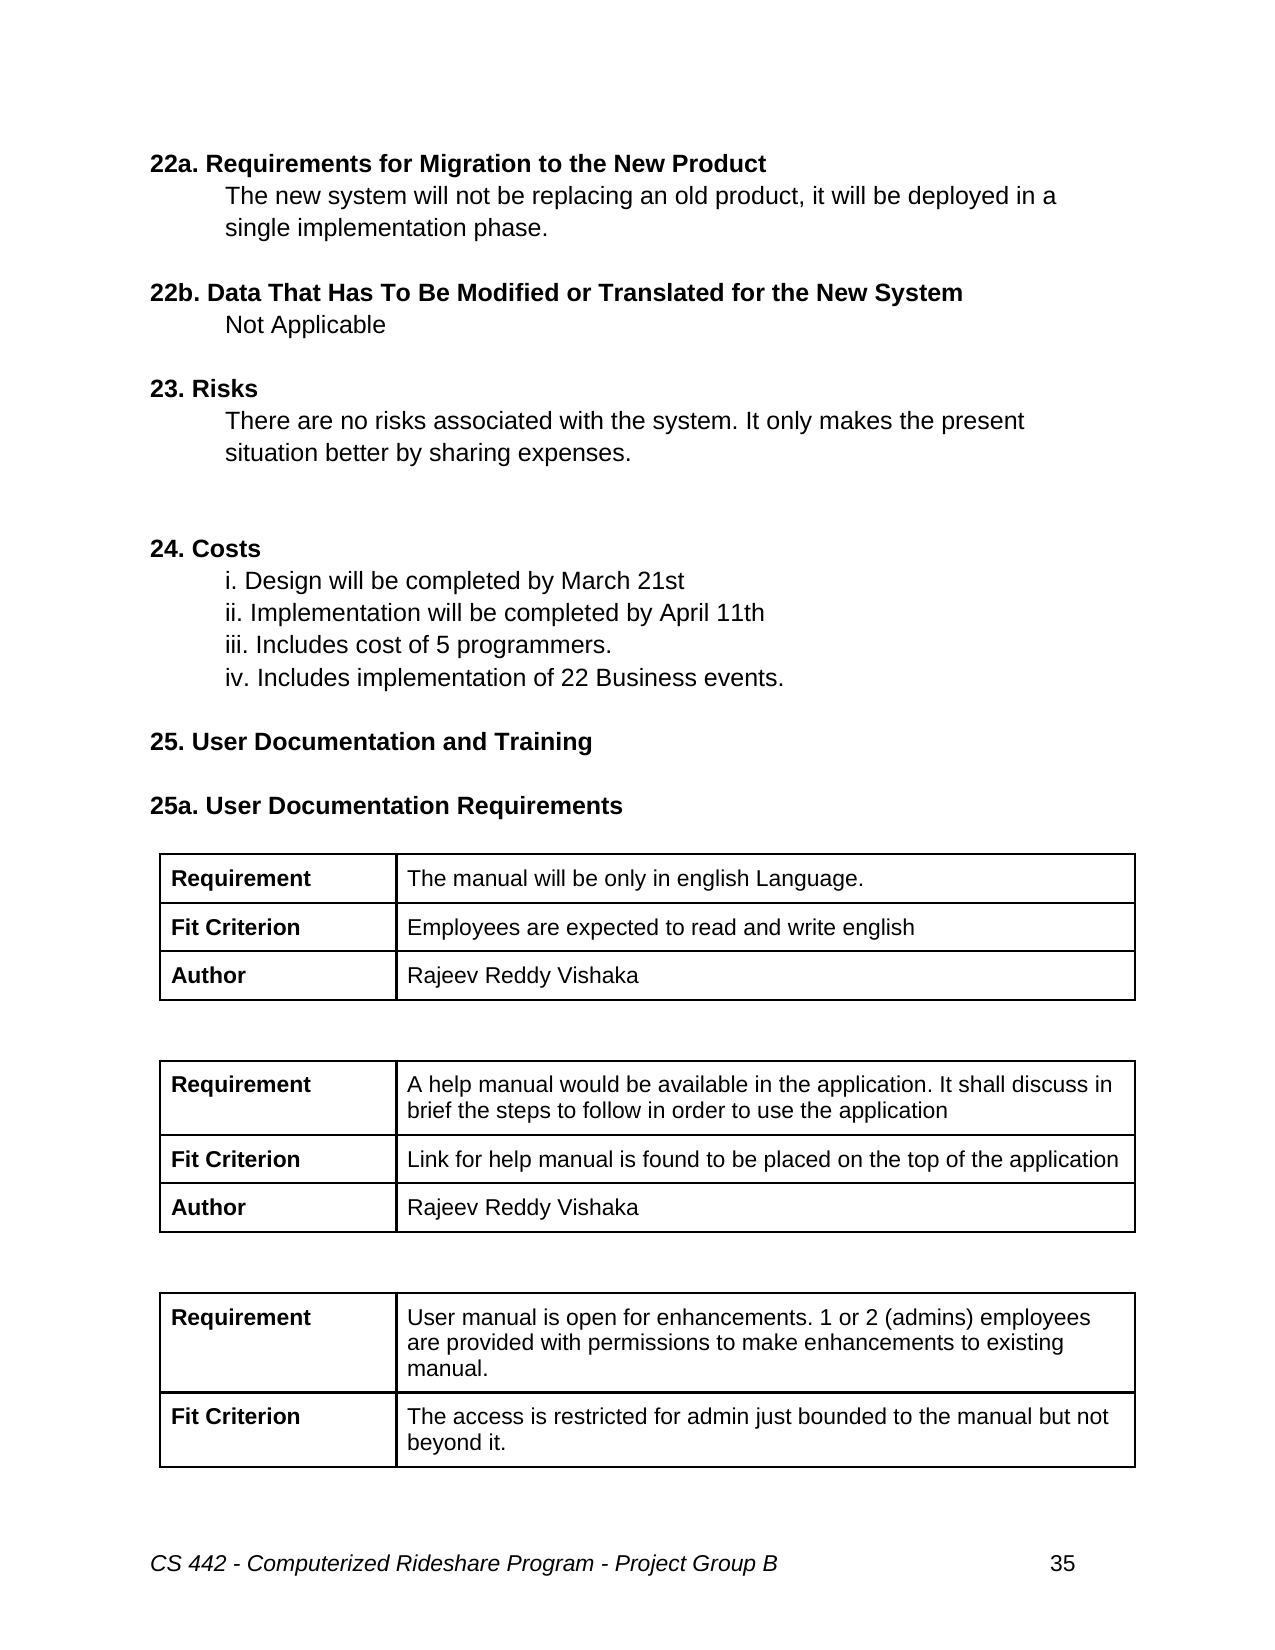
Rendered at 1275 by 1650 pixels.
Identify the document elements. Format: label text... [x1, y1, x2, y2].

table_cell Employees are expected to read and write english [398, 904, 1134, 950]
table_header User manual is open for enhancements. 1 or 2 (admins) employees are provided with permissions to make enhancements to existing manual. [398, 1294, 1134, 1391]
table_cell Fit Criterion [161, 1394, 395, 1466]
text iii. Includes cost of 5 programmers. [150, 631, 1125, 659]
table_header Requirement [161, 855, 395, 902]
text 24. Costs [150, 535, 1125, 563]
table_cell Author [161, 952, 395, 999]
table_cell The access is restricted for admin just bounded to the manual but not beyond it. [398, 1394, 1134, 1466]
text ii. Implementation will be completed by April 11th [150, 599, 1125, 627]
table_header A help manual would be available in the application. It shall discuss in brief the steps to follow in order to use the application [398, 1062, 1134, 1134]
text There are no risks associated with the system. It only makes the present situation better by sharing expenses. [225, 407, 1125, 467]
table_cell Link for help manual is found to be placed on the top of the application [398, 1136, 1134, 1182]
table_cell Rajeev Reddy Vishaka [398, 952, 1134, 999]
text 25. User Documentation and Training [150, 727, 1125, 755]
table_header The manual will be only in english Language. [398, 855, 1134, 902]
table_cell Fit Criterion [161, 1136, 395, 1182]
text 22b. Data That Has To Be Modified or Translated for the New System [150, 278, 1125, 306]
text 22a. Requirements for Migration to the New Product [150, 150, 1125, 178]
table_header Requirement [161, 1294, 395, 1391]
text iv. Includes implementation of 22 Business events. [150, 663, 1125, 691]
table_cell Fit Criterion [161, 904, 395, 950]
text The new system will not be replacing an old product, it will be deployed in a single implementation phase. [225, 182, 1125, 242]
table_cell Rajeev Reddy Vishaka [398, 1184, 1134, 1231]
text 25a. User Documentation Requirements [150, 792, 1125, 819]
text 23. Risks [150, 374, 1125, 402]
text i. Design will be completed by March 21st [150, 567, 1125, 595]
text Not Applicable [150, 310, 1125, 338]
table_header Requirement [161, 1062, 395, 1134]
table_cell Author [161, 1184, 395, 1231]
